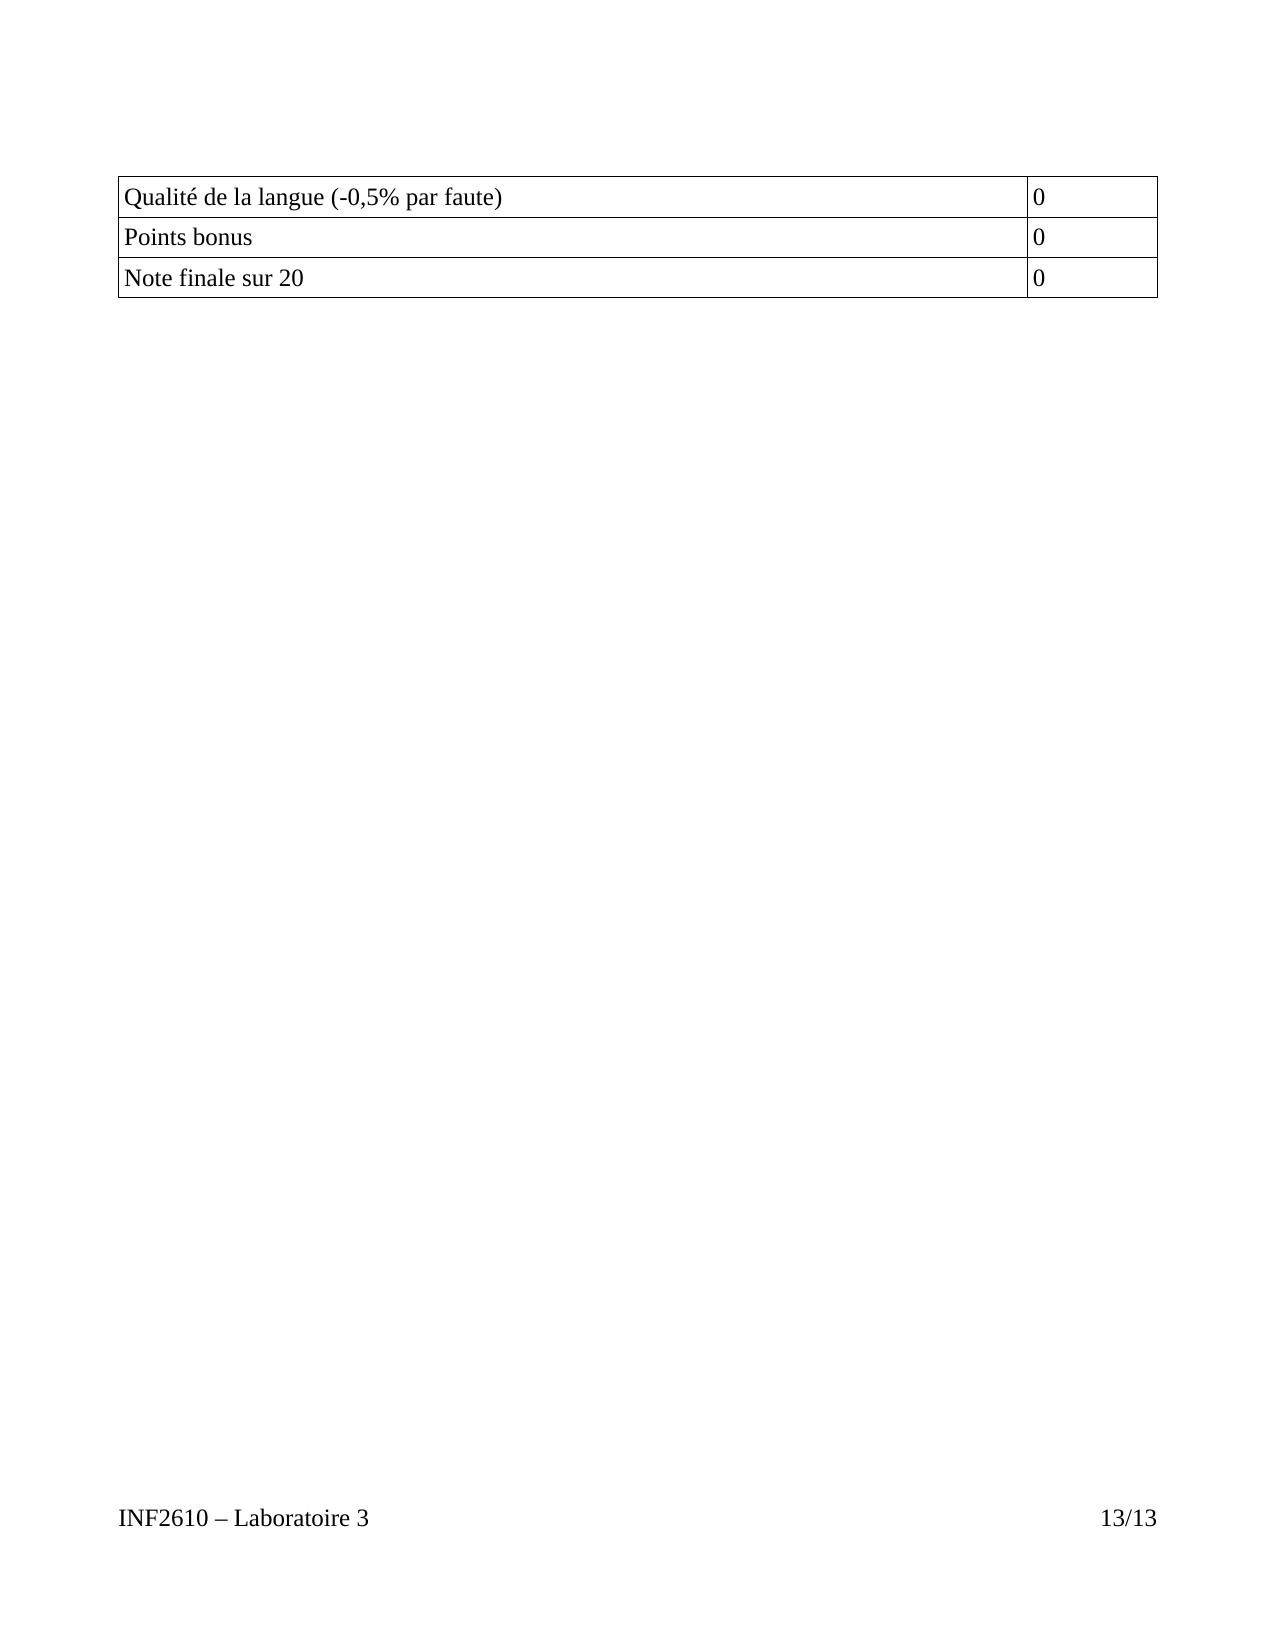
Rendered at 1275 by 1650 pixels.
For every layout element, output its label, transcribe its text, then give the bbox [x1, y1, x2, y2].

table_cell 0 [1028, 258, 1157, 297]
table_cell Points bonus [119, 218, 1027, 257]
table_cell 0 [1028, 218, 1157, 257]
table_cell Note finale sur 20 [119, 258, 1027, 297]
table_cell 0 [1028, 177, 1157, 217]
table_cell Qualité de la langue (-0,5% par faute) [119, 177, 1027, 217]
